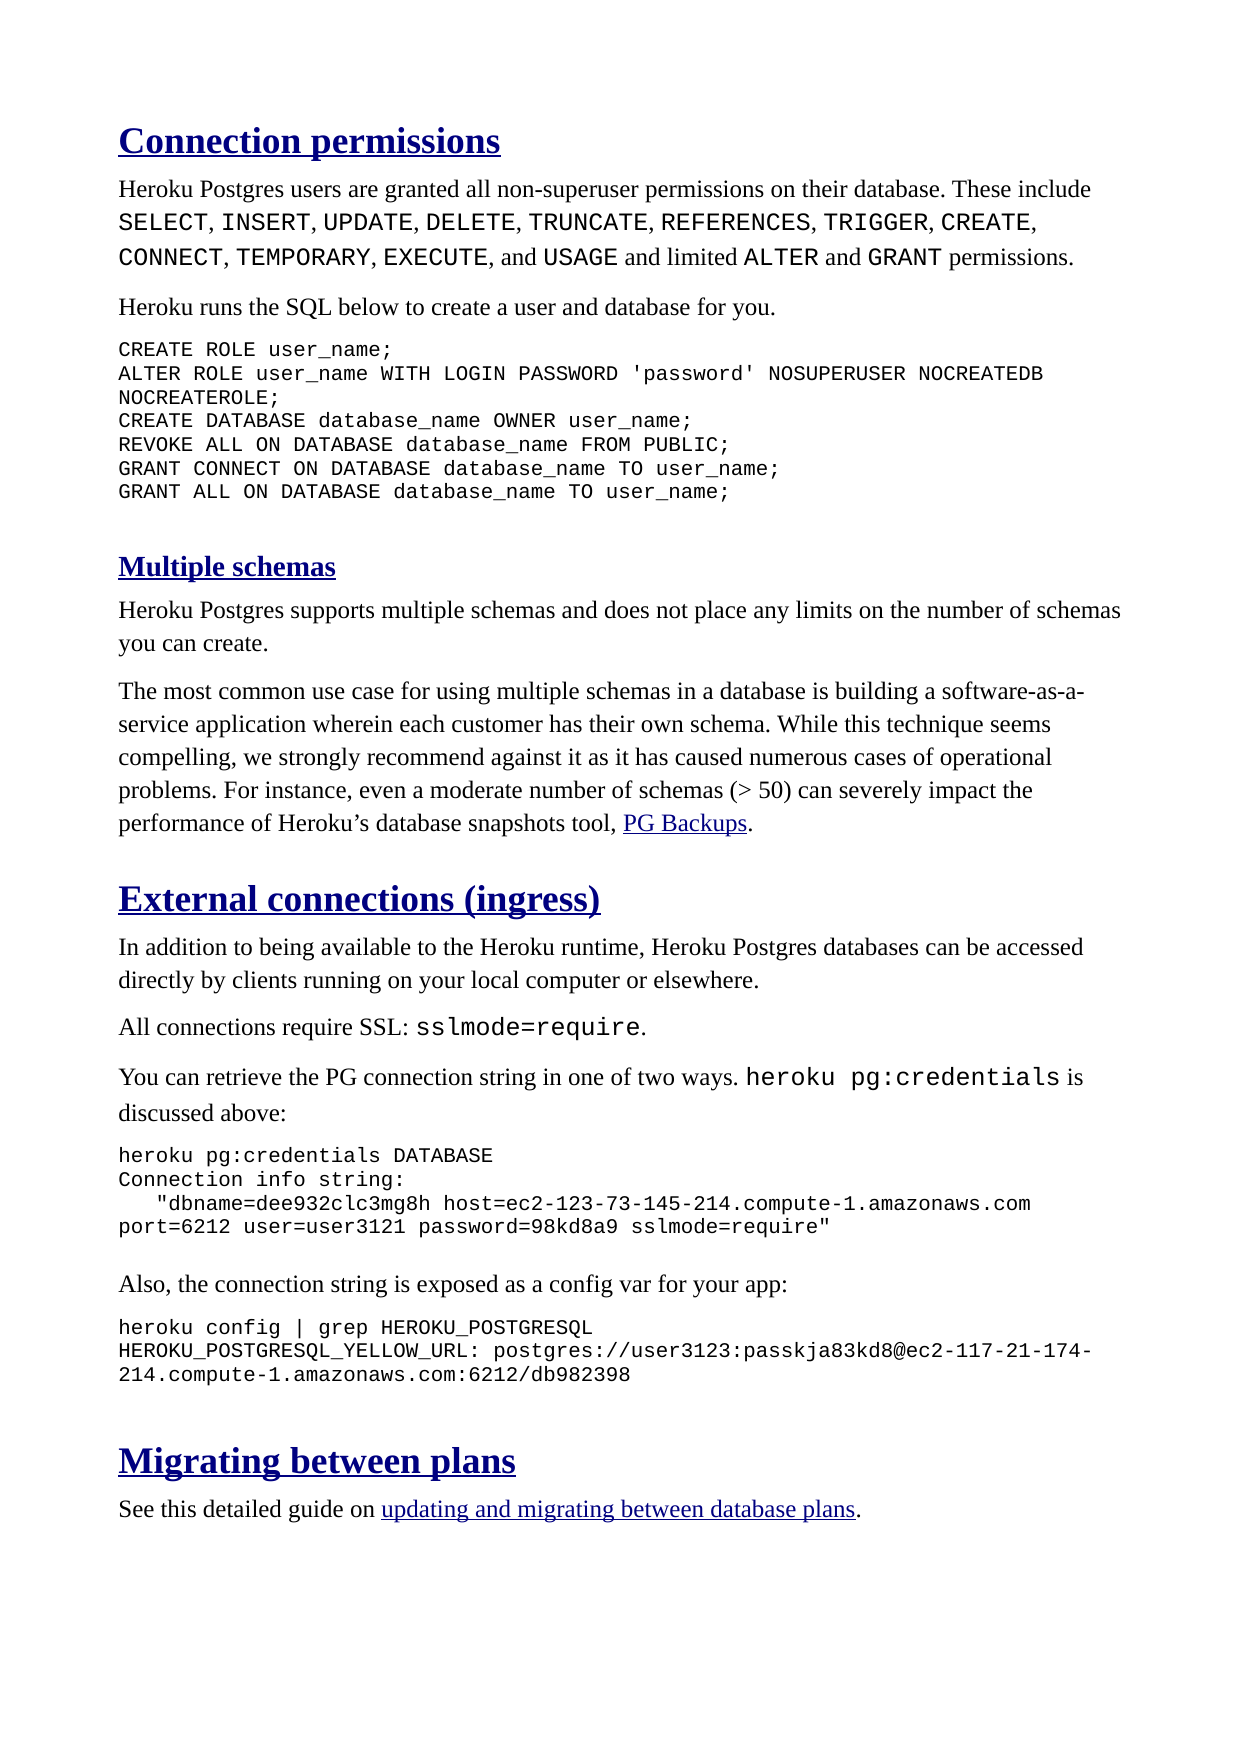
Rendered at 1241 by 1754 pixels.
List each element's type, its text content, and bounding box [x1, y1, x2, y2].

text See this detailed guide on updating and migrating between database plans. [118, 1494, 1122, 1522]
text Heroku Postgres users are granted all non-superuser permissions on their database. These include SELECT, INSERT, UPDATE, DELETE, TRUNCATE, REFERENCES, TRIGGER, CREATE, CONNECT, TEMPORARY, EXECUTE, and USAGE and limited ALTER and GRANT permissions. [118, 174, 1122, 273]
text GRANT ALL ON DATABASE database_name TO user_name; [118, 481, 1122, 505]
subtitle Connection permissions [118, 118, 1122, 161]
text "dbname=dee932clc3mg8h host=ec2-123-73-145-214.compute-1.amazonaws.com port=6212 user=user3121 password=98kd8a9 sslmode=require" [118, 1192, 1122, 1240]
text Heroku Postgres supports multiple schemas and does not place any limits on the number of schemas you can create. [118, 595, 1122, 657]
text The most common use case for using multiple schemas in a database is building a software-as-a-service application wherein each customer has their own schema. While this technique seems compelling, we strongly recommend against it as it has caused numerous cases of operational problems. For instance, even a moderate number of schemas (> 50) can severely impact the performance of Heroku’s database snapshots tool, PG Backups. [118, 676, 1122, 837]
subtitle Multiple schemas [118, 549, 1122, 583]
text All connections require SSL: sslmode=require. [118, 1012, 1122, 1043]
text Also, the connection string is exposed as a config var for your app: [118, 1269, 1122, 1298]
text Connection info string: [118, 1169, 1122, 1192]
subtitle External connections (ingress) [118, 876, 1122, 919]
text Heroku runs the SQL below to create a user and database for you. [118, 292, 1122, 321]
text heroku config | grep HEROKU_POSTGRESQL [118, 1317, 1122, 1341]
text HEROKU_POSTGRESQL_YELLOW_URL: postgres://user3123:passkja83kd8@ec2-117-21-174-214.compute-1.amazonaws.com:6212/db982398 [118, 1341, 1122, 1388]
text ALTER ROLE user_name WITH LOGIN PASSWORD 'password' NOSUPERUSER NOCREATEDB NOCREATEROLE; [118, 363, 1122, 410]
text In addition to being available to the Heroku runtime, Heroku Postgres databases can be accessed directly by clients running on your local computer or elsewhere. [118, 932, 1122, 994]
text REVOKE ALL ON DATABASE database_name FROM PUBLIC; [118, 434, 1122, 458]
text heroku pg:credentials DATABASE [118, 1145, 1122, 1169]
text GRANT CONNECT ON DATABASE database_name TO user_name; [118, 458, 1122, 481]
text You can retrieve the PG connection string in one of two ways. heroku pg:credentials is discussed above: [118, 1062, 1122, 1126]
subtitle Migrating between plans [118, 1438, 1122, 1481]
text CREATE ROLE user_name; [118, 339, 1122, 363]
text CREATE DATABASE database_name OWNER user_name; [118, 410, 1122, 434]
